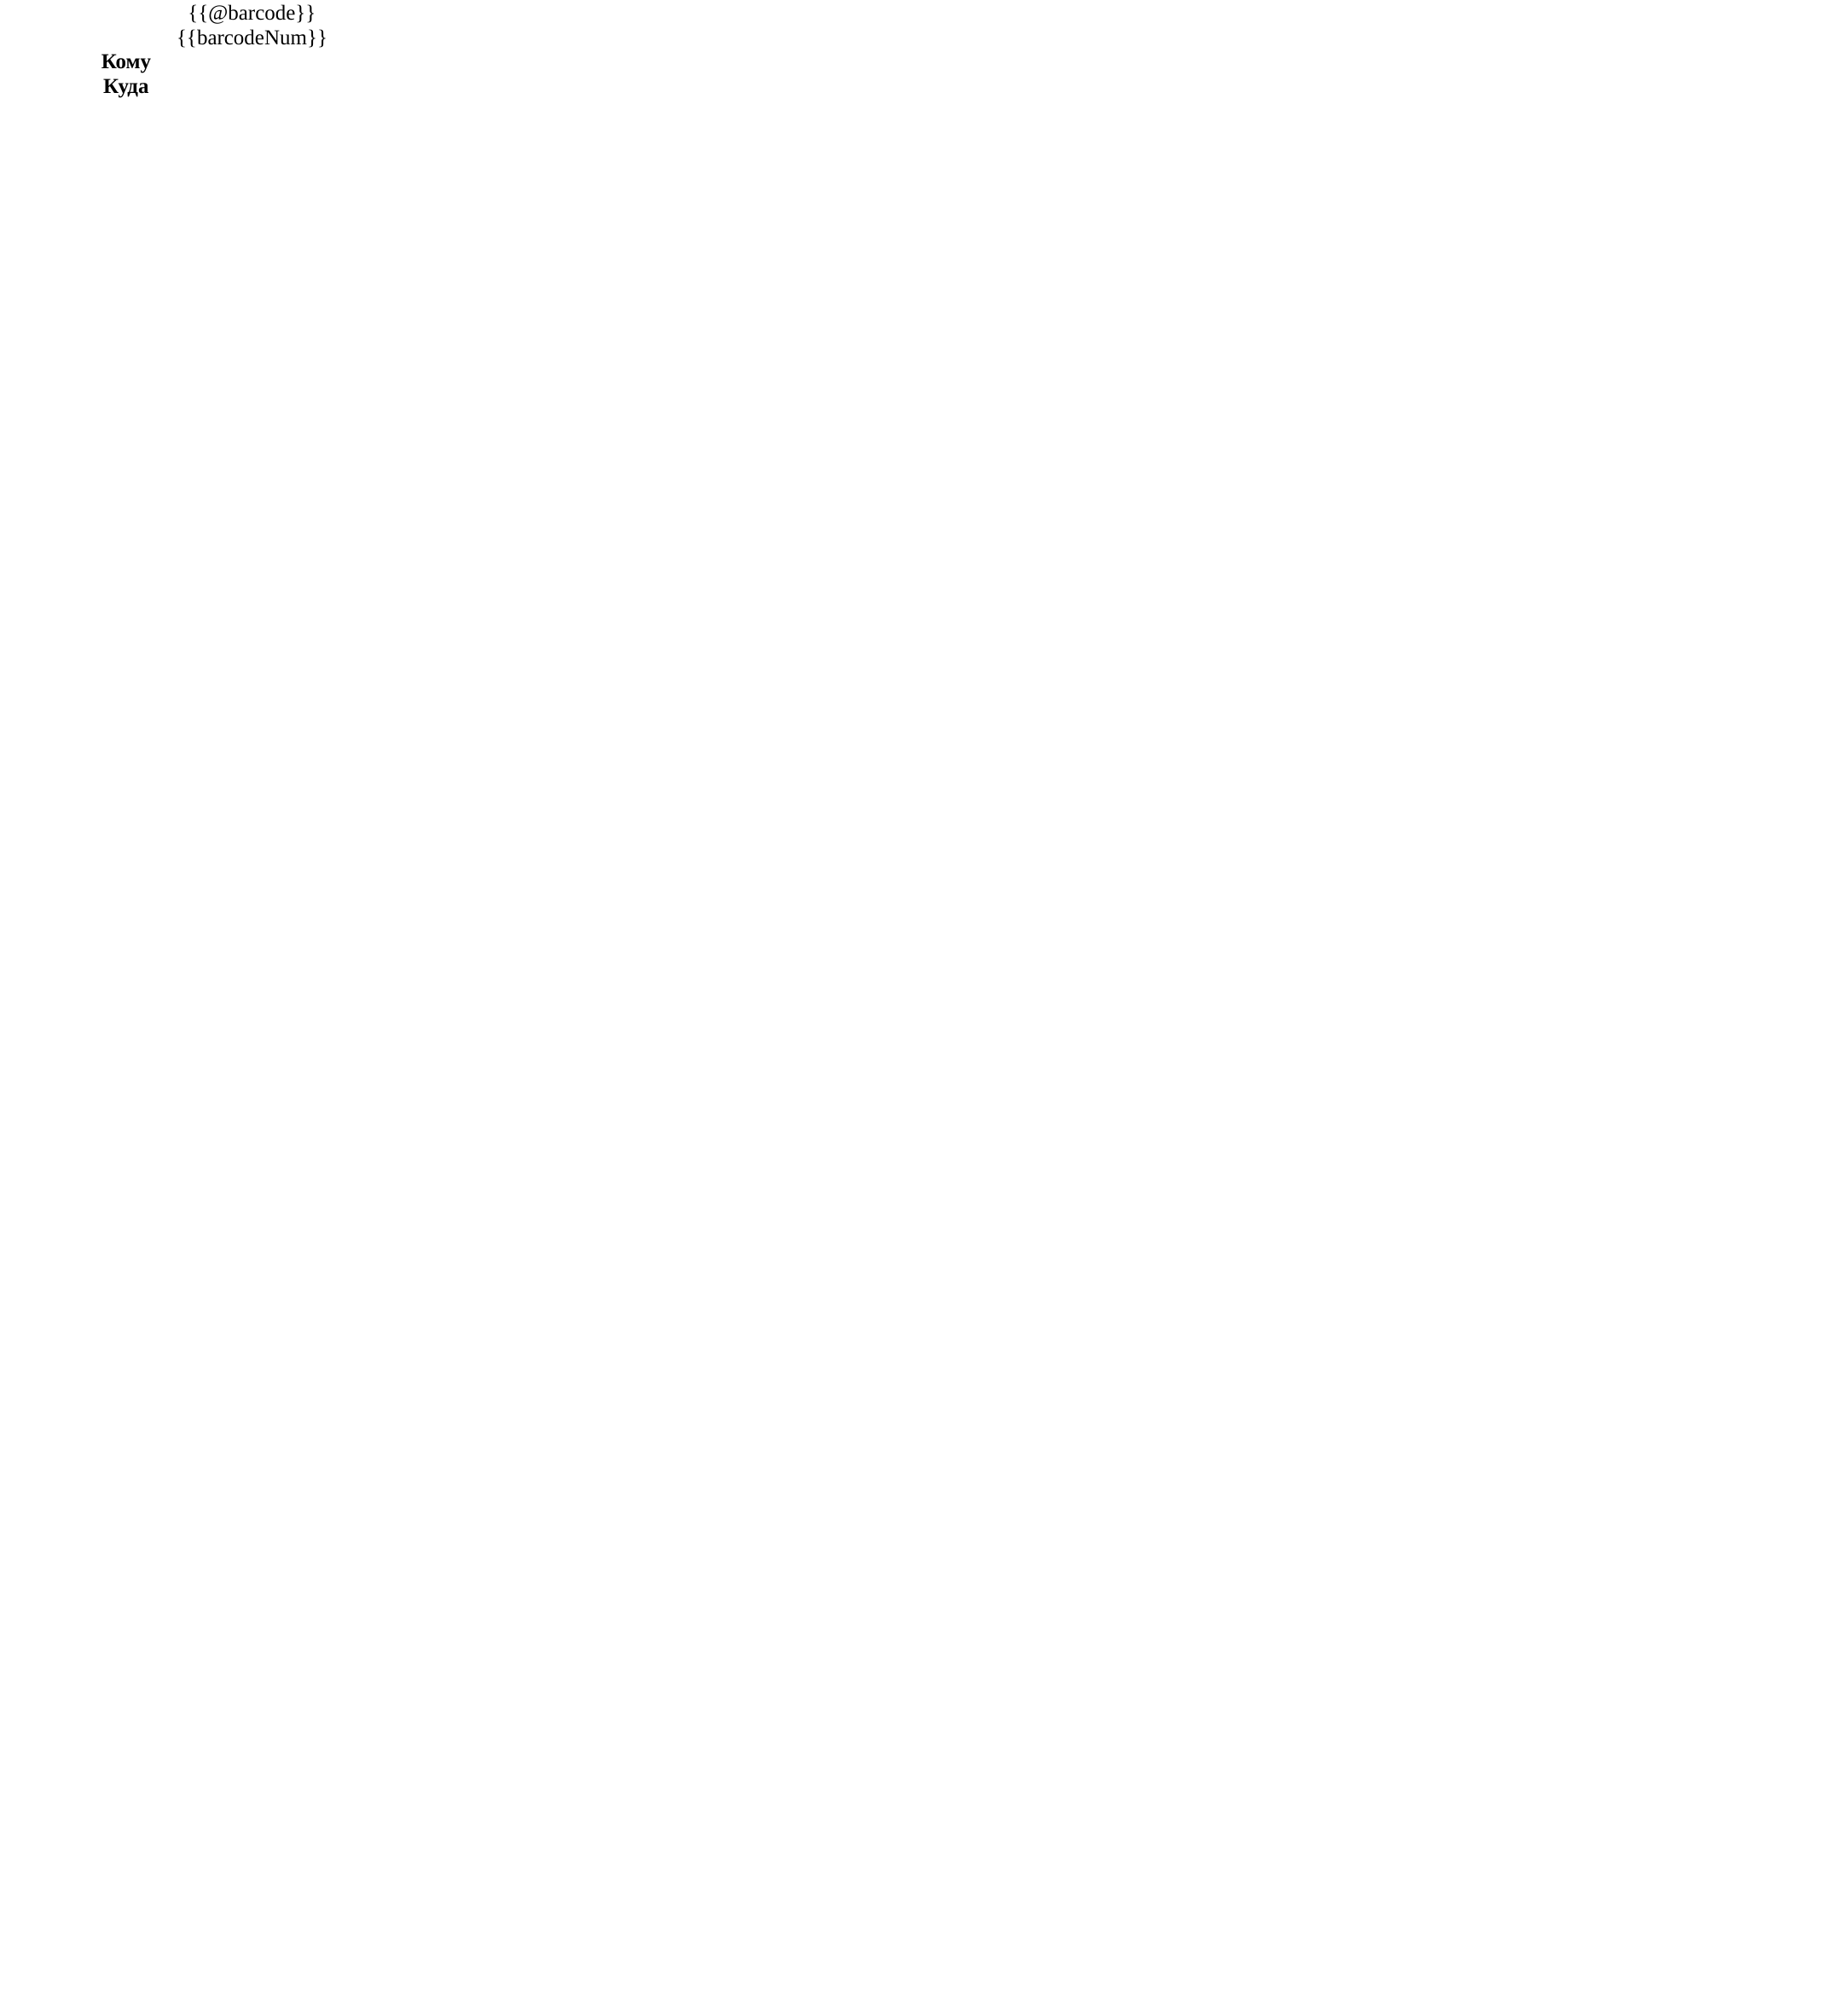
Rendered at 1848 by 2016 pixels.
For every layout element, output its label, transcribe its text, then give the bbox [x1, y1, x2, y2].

table_cell [0, 98, 504, 123]
table_cell Куда [0, 73, 252, 98]
table_cell [252, 49, 504, 73]
table_cell Кому [0, 49, 252, 73]
table_header {{@barcode}} [0, 0, 504, 25]
table_cell [0, 123, 504, 147]
table_cell [252, 73, 504, 98]
table_cell {{barcodeNum}} [0, 25, 504, 49]
